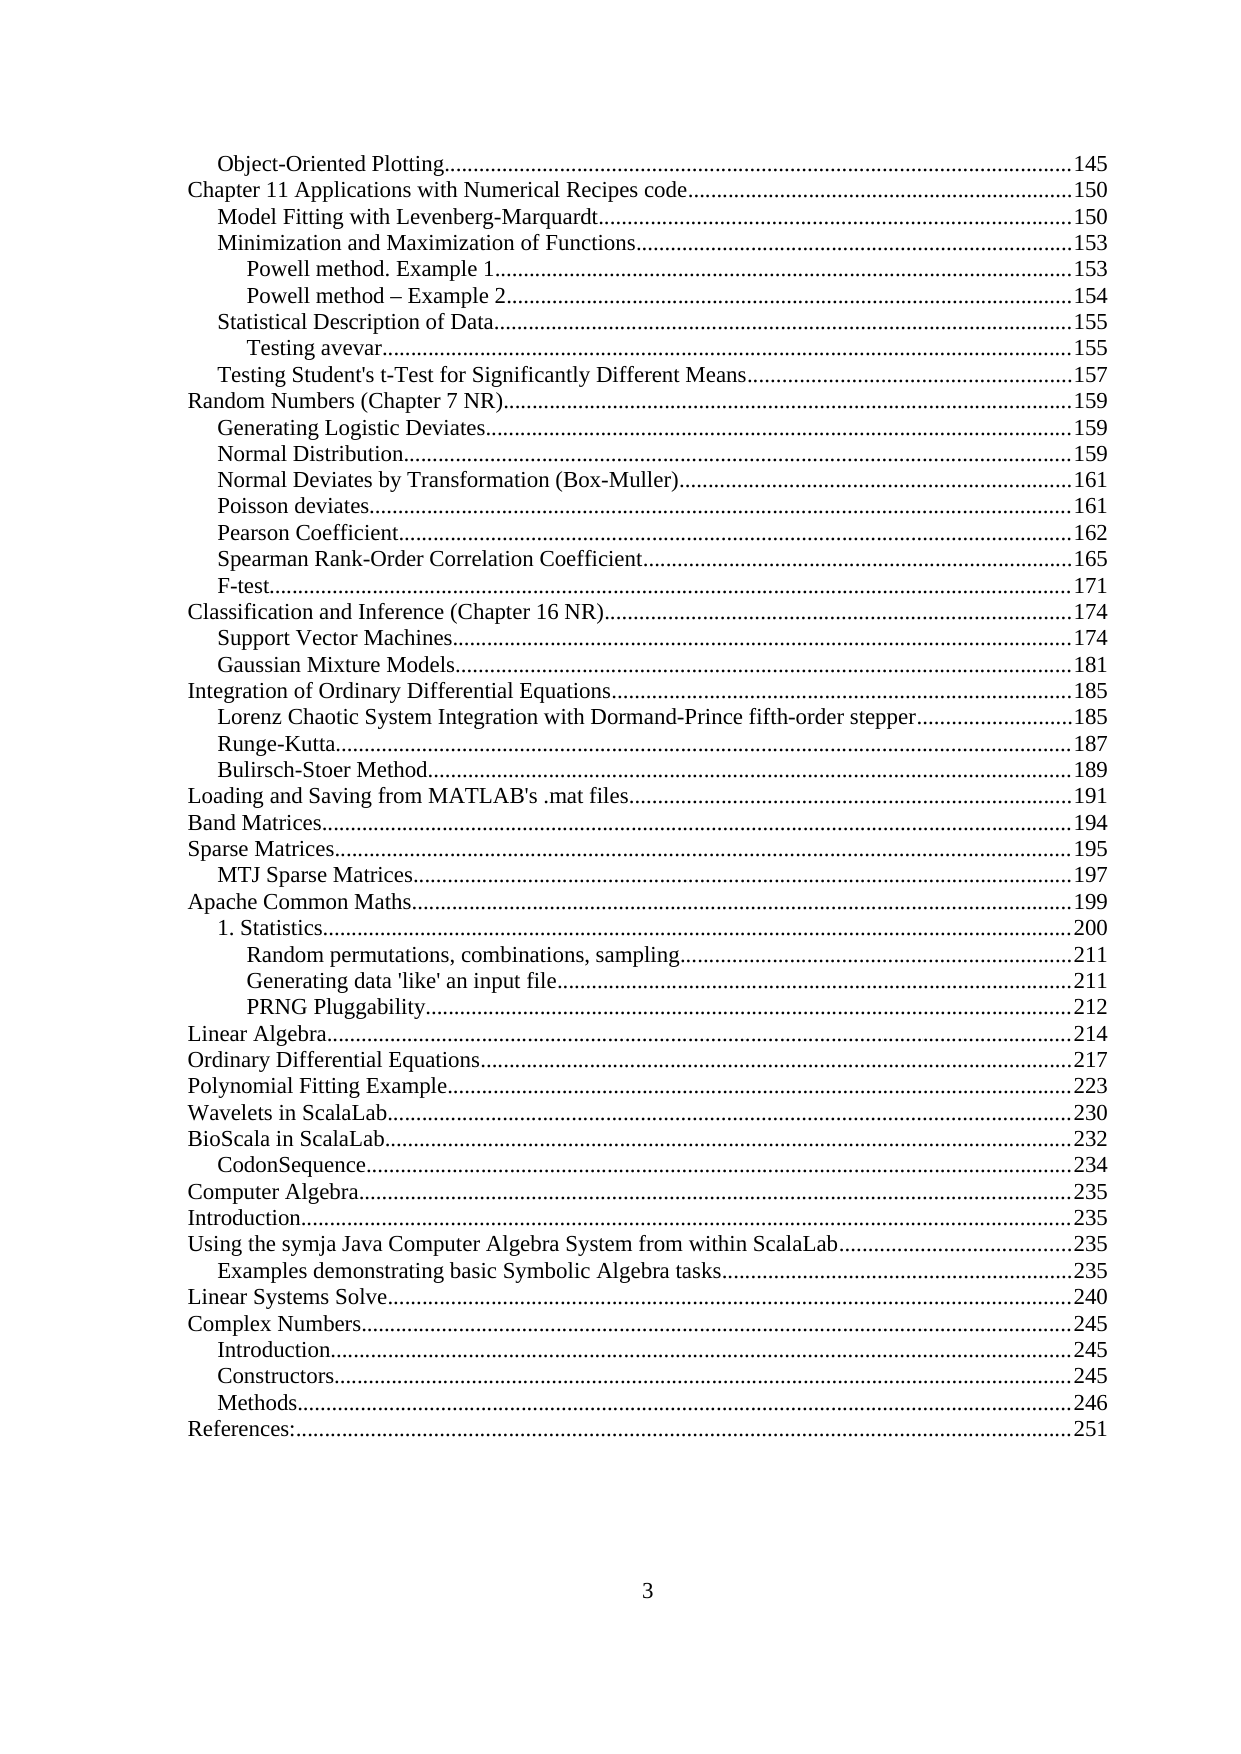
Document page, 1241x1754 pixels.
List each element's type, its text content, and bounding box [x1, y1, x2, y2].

text Introduction 245 [217, 1336, 1108, 1362]
text Random permutations, combinations, sampling 211 [246, 941, 1108, 967]
text Linear Algebra 214 [187, 1020, 1108, 1046]
text Integration of Ordinary Differential Equations 185 [187, 677, 1108, 703]
text Band Matrices 194 [187, 809, 1108, 835]
text Sparse Matrices 195 [187, 835, 1108, 862]
text F-test 171 [217, 572, 1108, 598]
text Powell method. Example 1 153 [246, 255, 1108, 282]
text Random Numbers (Chapter 7 NR) 159 [187, 387, 1108, 413]
text Complex Numbers 245 [187, 1309, 1108, 1336]
text Chapter 11 Applications with Numerical Recipes code 150 [187, 176, 1108, 203]
text MTJ Sparse Matrices 197 [217, 862, 1108, 888]
text Wavelets in ScalaLab 230 [187, 1099, 1108, 1125]
text Constructors 245 [217, 1362, 1108, 1389]
text References: 251 [187, 1415, 1108, 1441]
text Support Vector Machines 174 [217, 624, 1108, 651]
text Linear Systems Solve 240 [187, 1283, 1108, 1309]
text Minimization and Maximization of Functions 153 [217, 229, 1108, 255]
text Model Fitting with Levenberg-Marquardt 150 [217, 203, 1108, 229]
text Poisson deviates 161 [217, 493, 1108, 519]
text Polynomial Fitting Example 223 [187, 1072, 1108, 1099]
text CodonSequence 234 [217, 1151, 1108, 1178]
text BioScala in ScalaLab 232 [187, 1125, 1108, 1151]
text Statistical Description of Data 155 [217, 308, 1108, 334]
text Methods 246 [217, 1389, 1108, 1415]
text Examples demonstrating basic Symbolic Algebra tasks 235 [217, 1257, 1108, 1283]
text Testing avevar 155 [246, 334, 1108, 361]
text PRNG Pluggability 212 [246, 993, 1108, 1020]
text Using the symja Java Computer Algebra System from within ScalaLab 235 [187, 1231, 1108, 1257]
text Lorenz Chaotic System Integration with Dormand-Prince fifth-order stepper 185 [217, 703, 1108, 730]
text Classification and Inference (Chapter 16 NR) 174 [187, 598, 1108, 624]
text Testing Student's t-Test for Significantly Different Means 157 [217, 361, 1108, 387]
text Apache Common Maths 199 [187, 888, 1108, 914]
text Gaussian Mixture Models 181 [217, 651, 1108, 677]
text Pearson Coefficient 162 [217, 519, 1108, 545]
text Normal Deviates by Transformation (Box-Muller) 161 [217, 466, 1108, 493]
text Normal Distribution 159 [217, 440, 1108, 466]
text Ordinary Differential Equations 217 [187, 1046, 1108, 1072]
text Introduction 235 [187, 1204, 1108, 1231]
text Spearman Rank-Order Correlation Coefficient 165 [217, 545, 1108, 572]
text 1. Statistics 200 [217, 914, 1108, 941]
text Object-Oriented Plotting 145 [217, 150, 1108, 176]
text Powell method – Example 2 154 [246, 282, 1108, 308]
text Generating Logistic Deviates 159 [217, 413, 1108, 440]
text Runge-Kutta 187 [217, 730, 1108, 756]
text Bulirsch-Stoer Method 189 [217, 756, 1108, 782]
text Loading and Saving from MATLAB's .mat files 191 [187, 782, 1108, 809]
text Generating data 'like' an input file 211 [246, 967, 1108, 993]
text Computer Algebra 235 [187, 1178, 1108, 1204]
